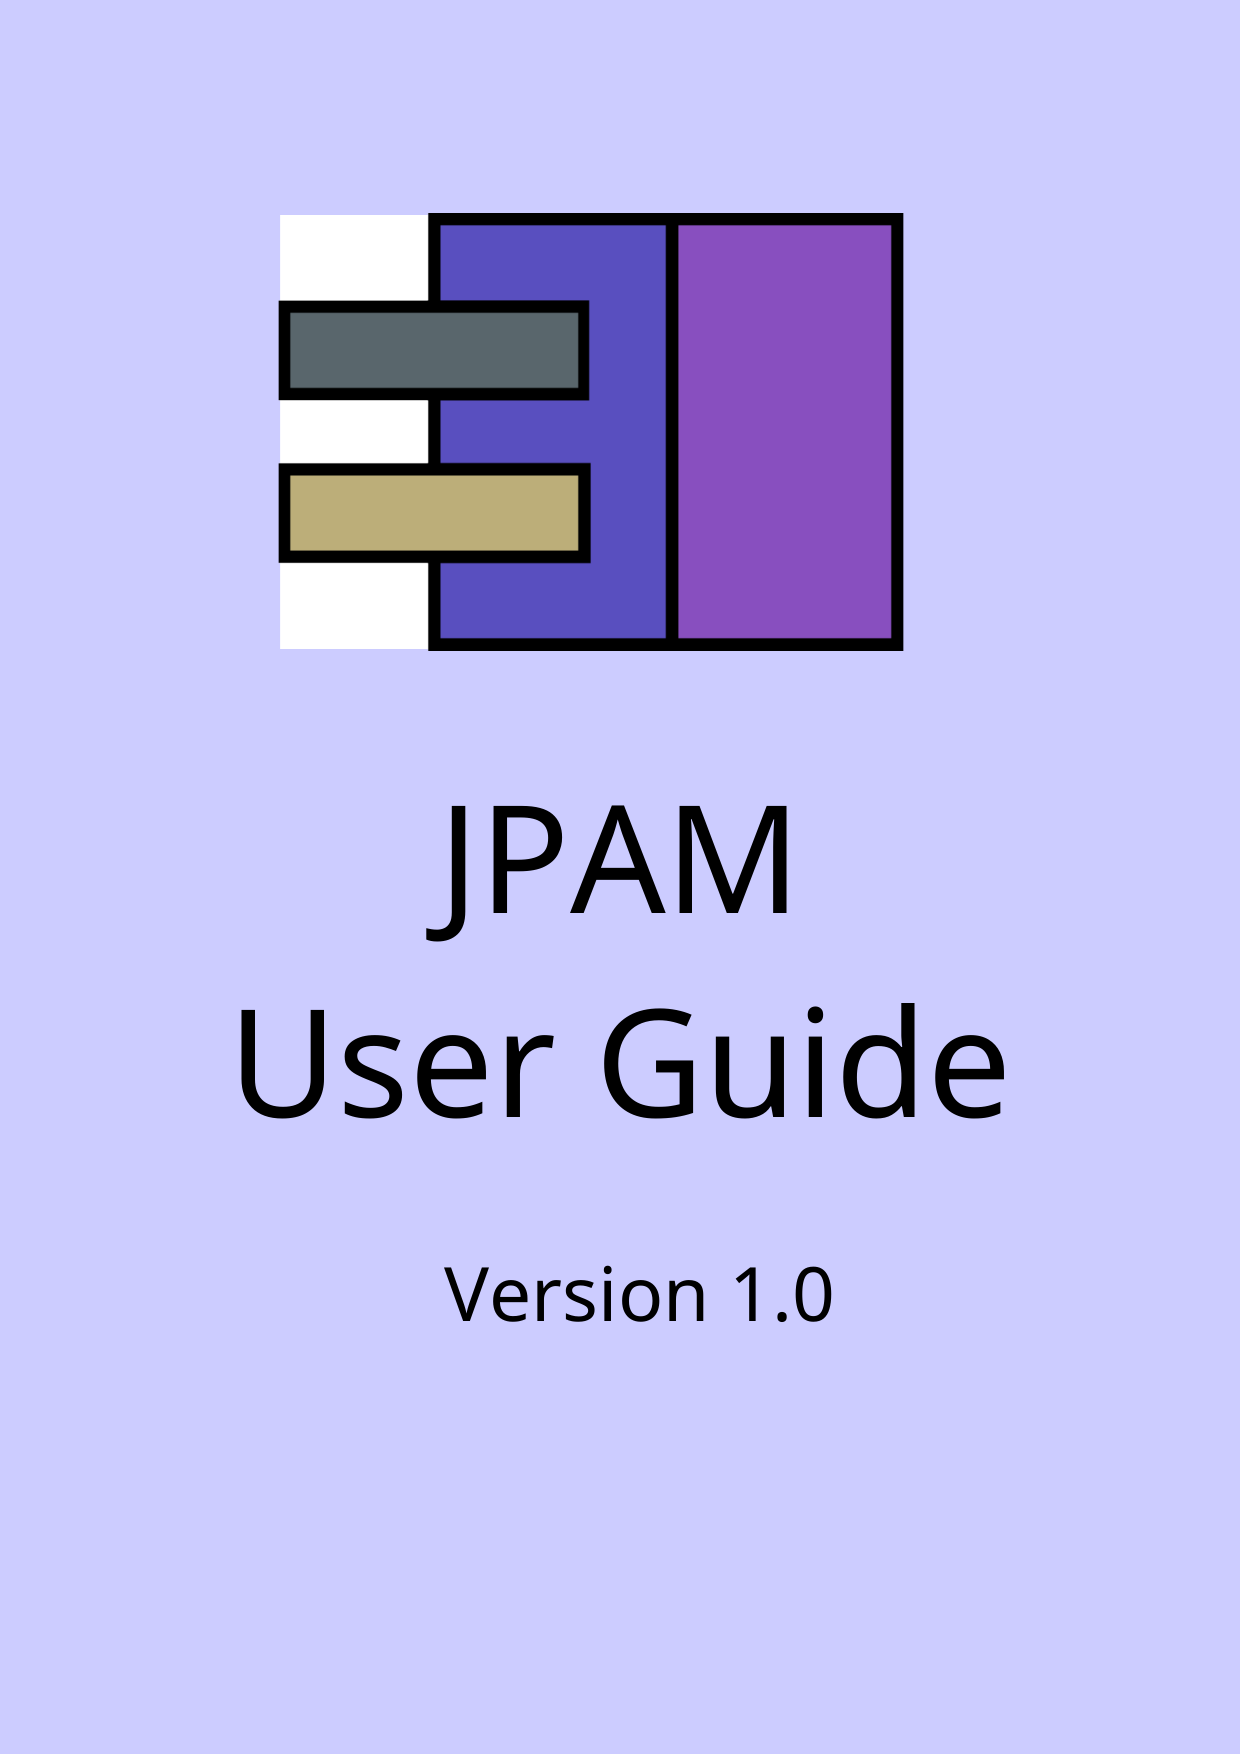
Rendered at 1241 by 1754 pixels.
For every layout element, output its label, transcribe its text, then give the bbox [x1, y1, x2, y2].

text JPAM User Guide Version 1.0 [0, 753, 1240, 1366]
picture [278, 213, 904, 651]
